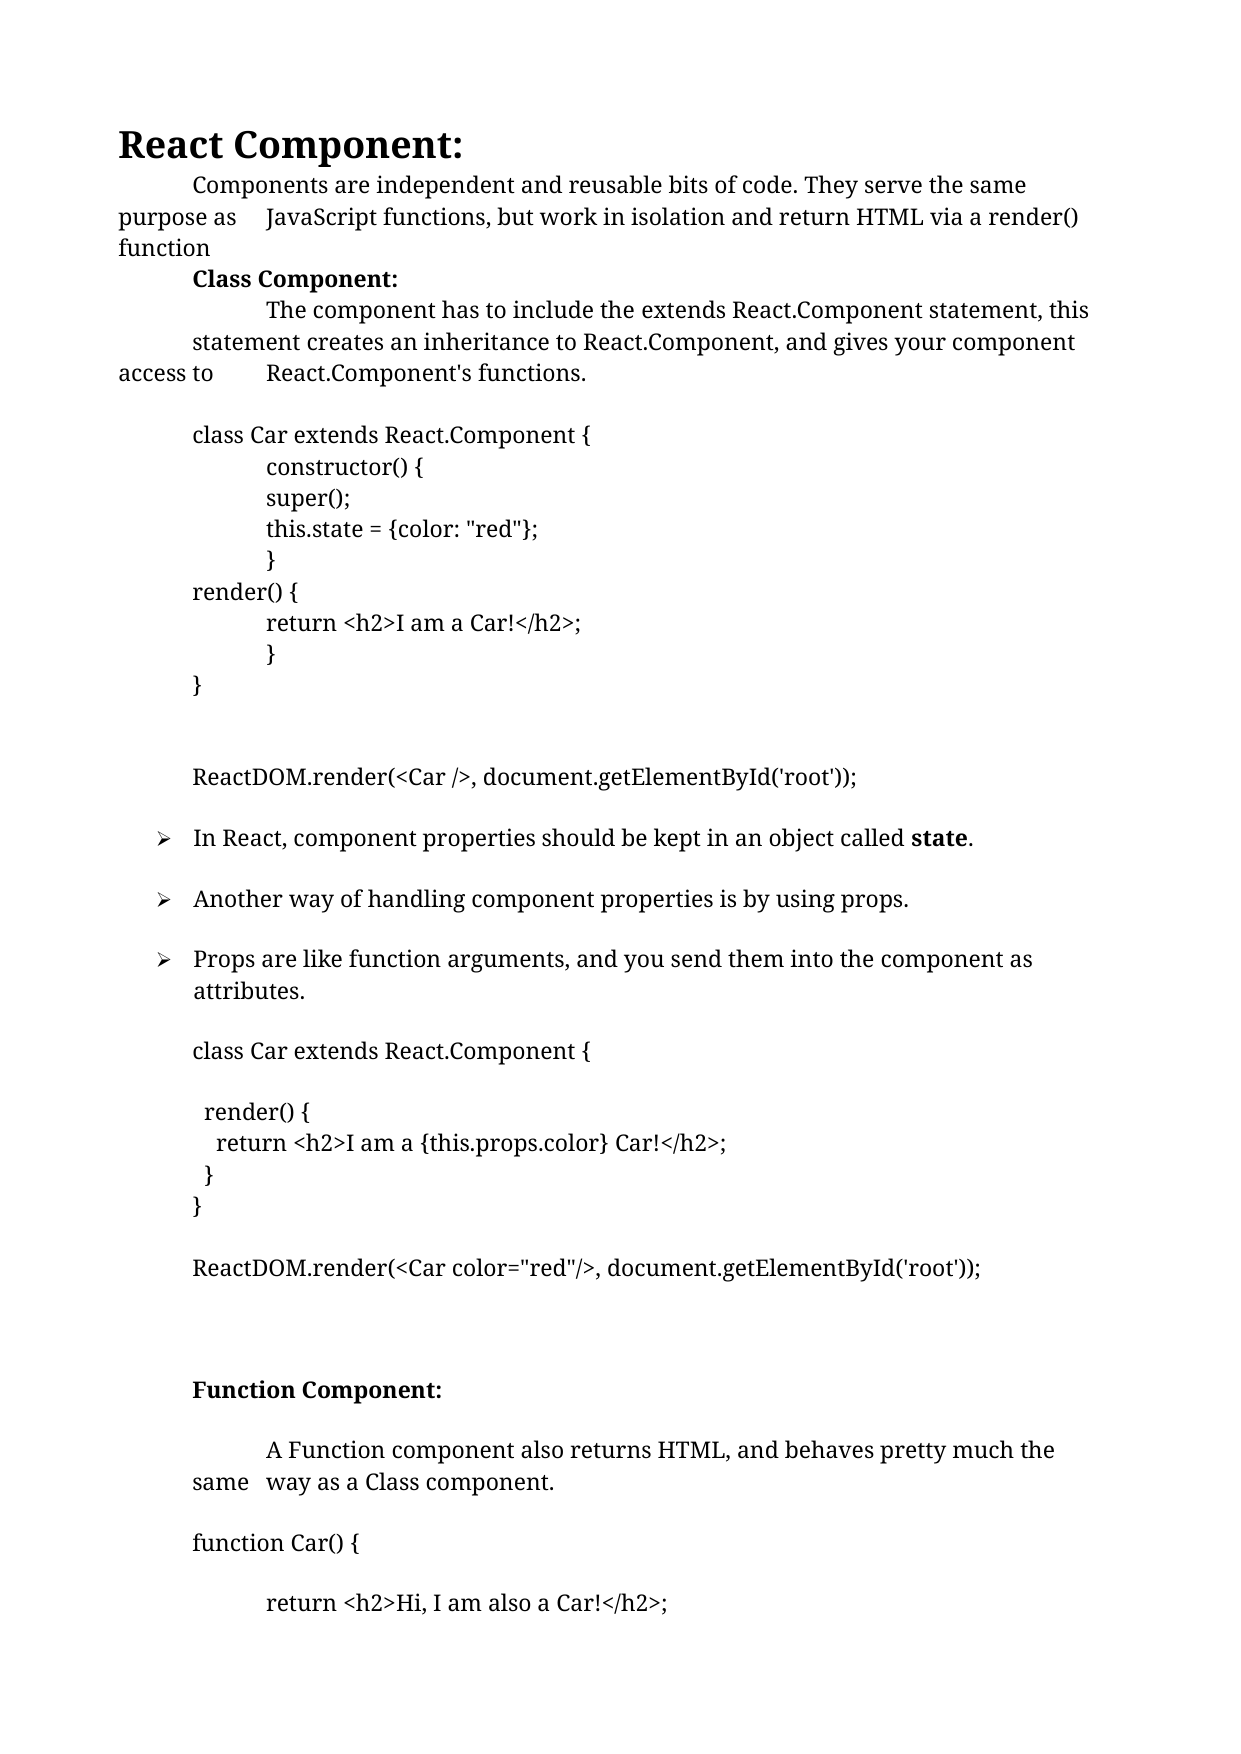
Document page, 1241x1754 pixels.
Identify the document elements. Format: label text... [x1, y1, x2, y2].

text class Car extends React.Component { [118, 1035, 1122, 1067]
text this.state = {color: "red"}; [118, 513, 1122, 544]
text super(); [118, 482, 1122, 513]
text } [118, 669, 1122, 700]
text } [118, 1190, 1122, 1221]
text constructor() { [118, 450, 1122, 482]
text The component has to include the extends React.Component statement, this statement creates an inheritance to React.Component, and gives your component access to React.Component's functions. [118, 294, 1122, 388]
text render() { [118, 575, 1122, 607]
text A Function component also returns HTML, and behaves pretty much the same way as a Class component. [118, 1434, 1122, 1497]
text return <h2>I am a {this.props.color} Car!</h2>; [118, 1127, 1122, 1158]
text } [118, 638, 1122, 669]
text } [118, 1158, 1122, 1190]
text Components are independent and reusable bits of code. They serve the same purpose as JavaScript functions, but work in isolation and return HTML via a render() function [118, 169, 1122, 263]
text React Component: [118, 118, 1122, 169]
list In React, component properties should be kept in an object called state. [156, 822, 1122, 853]
text render() { [118, 1096, 1122, 1127]
text ReactDOM.render(<Car />, document.getElementById('root')); [118, 761, 1122, 792]
list Props are like function arguments, and you send them into the component as attributes. [156, 943, 1122, 1006]
text class Car extends React.Component { [118, 419, 1122, 450]
text ReactDOM.render(<Car color="red"/>, document.getElementById('root')); [118, 1252, 1122, 1283]
text return <h2>Hi, I am also a Car!</h2>; [118, 1587, 1122, 1618]
text Function Component: [118, 1374, 1122, 1405]
text Class Component: [118, 263, 1122, 294]
list Another way of handling component properties is by using props. [156, 883, 1122, 914]
text return <h2>I am a Car!</h2>; [118, 607, 1122, 638]
text } [118, 544, 1122, 575]
text function Car() { [118, 1526, 1122, 1558]
